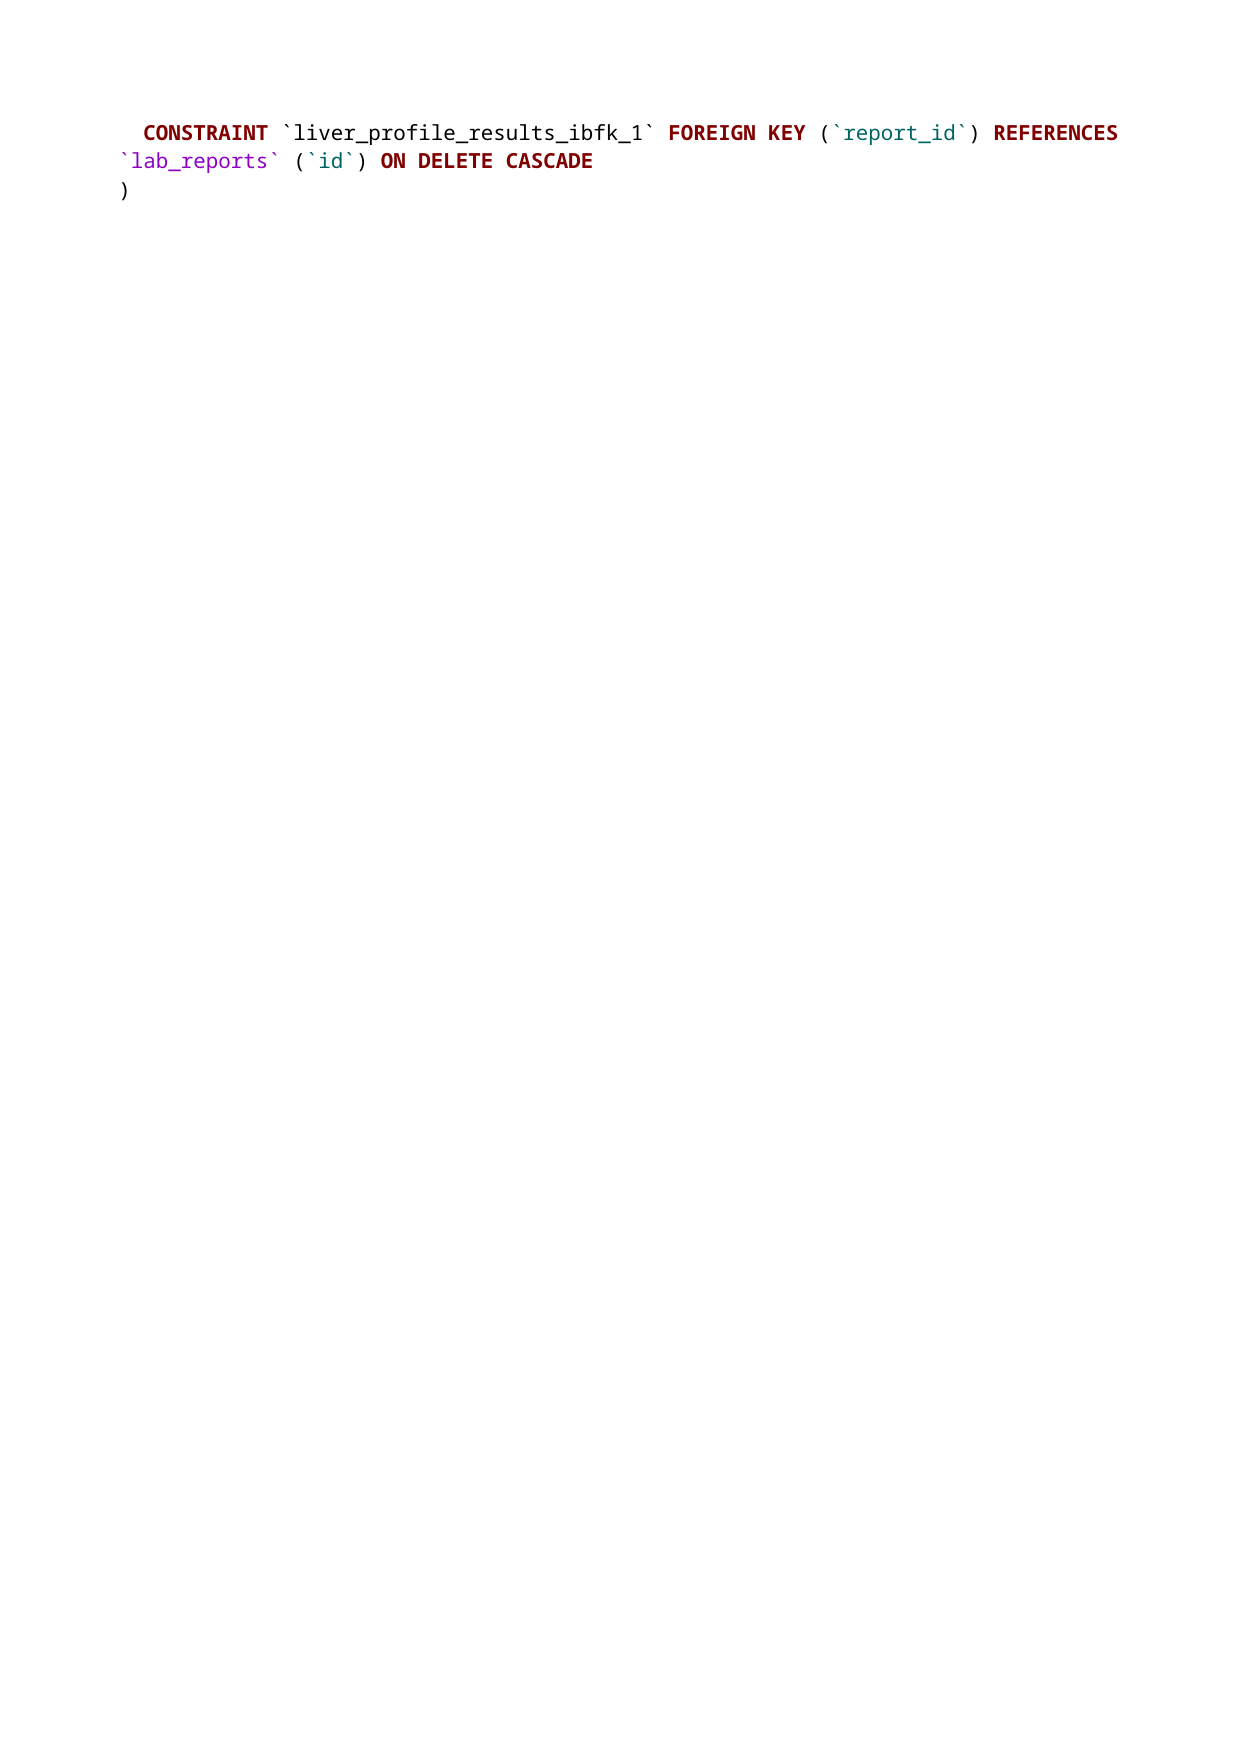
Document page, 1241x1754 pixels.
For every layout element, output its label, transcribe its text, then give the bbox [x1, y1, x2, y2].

text ) [118, 175, 1122, 203]
text CONSTRAINT `liver_profile_results_ibfk_1` FOREIGN KEY (`report_id`) REFERENCES `lab_reports` (`id`) ON DELETE CASCADE [118, 118, 1122, 175]
